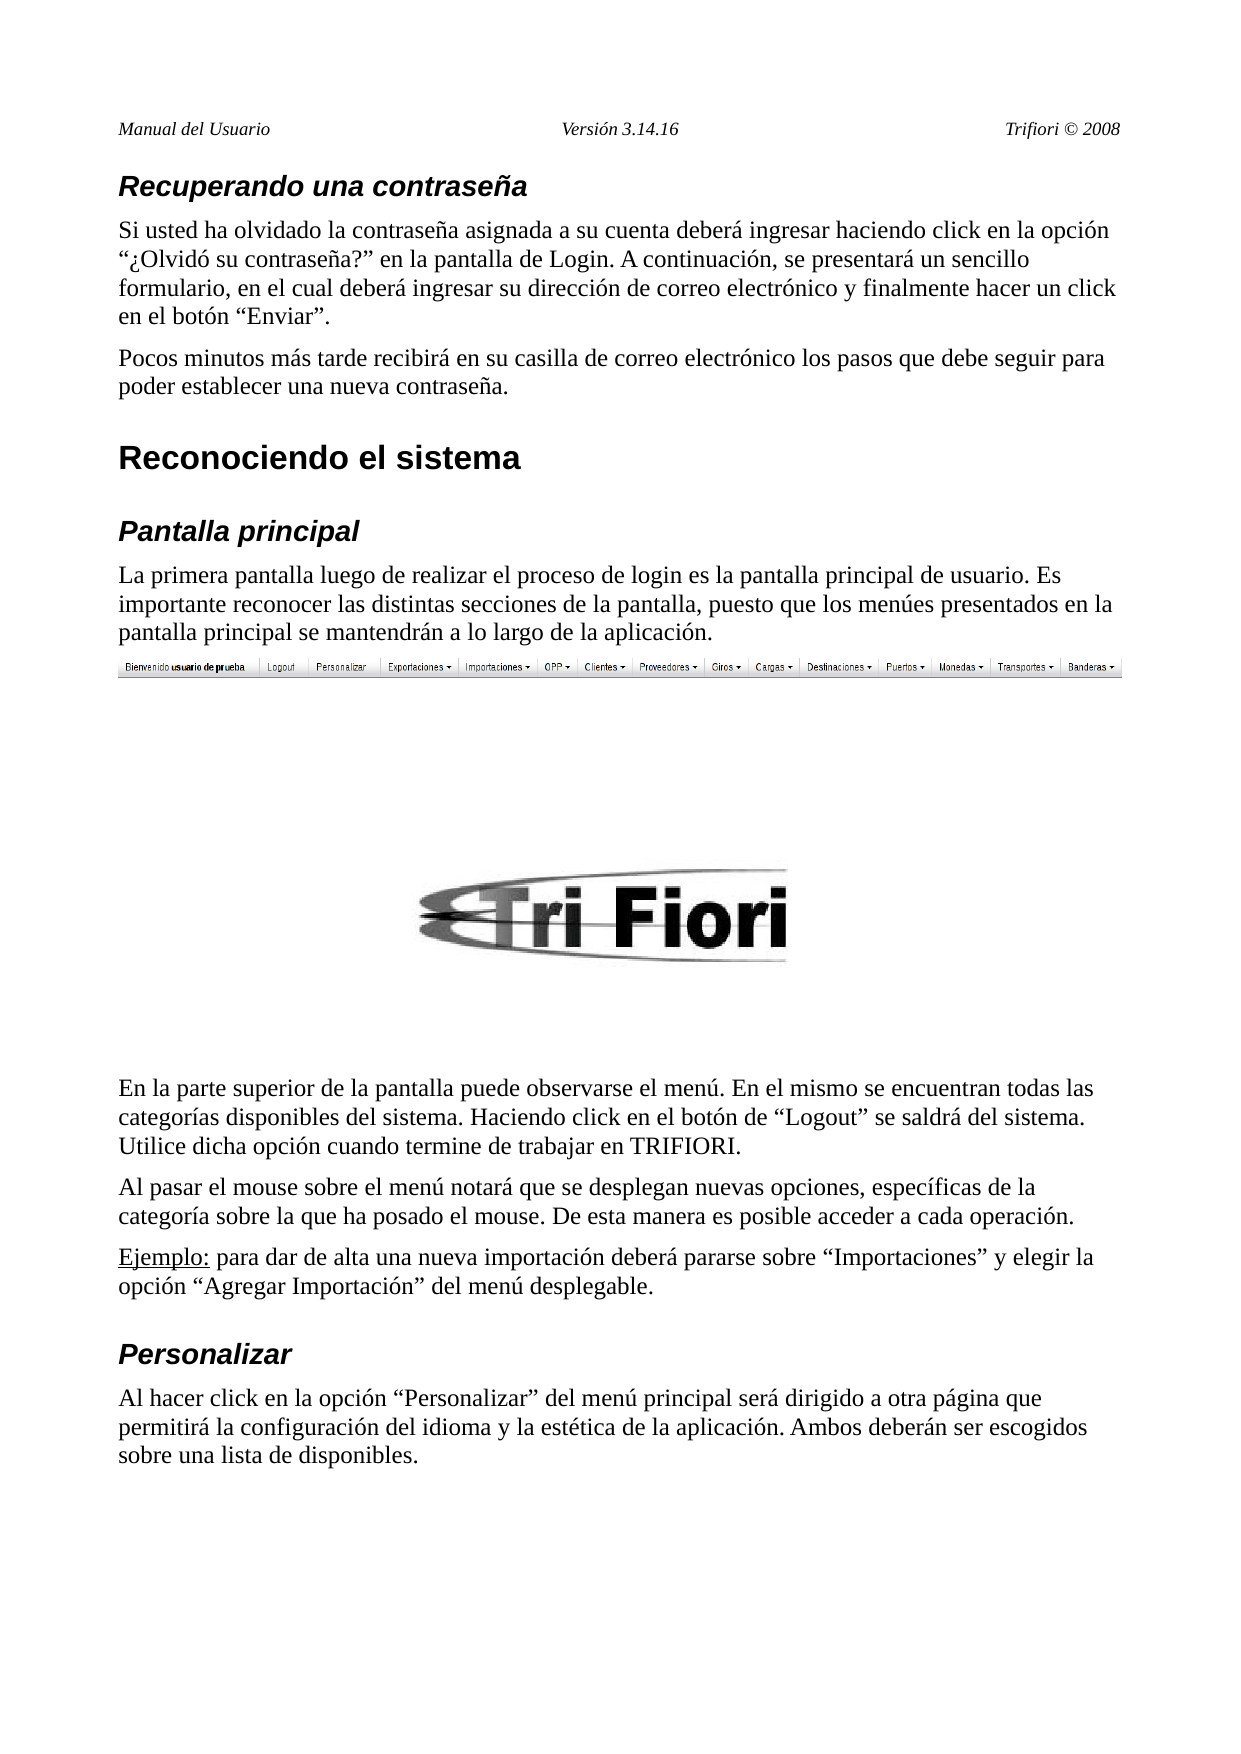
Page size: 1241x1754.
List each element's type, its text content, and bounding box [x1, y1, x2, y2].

subtitle Recuperando una contraseña [118, 169, 1122, 203]
text Ejemplo: para dar de alta una nueva importación deberá pararse sobre “Importaciones” y elegir la opción “Agregar Importación” del menú desplegable. [118, 1242, 1122, 1299]
subtitle Reconociendo el sistema [118, 438, 1122, 476]
text Pocos minutos más tarde recibirá en su casilla de correo electrónico los pasos que debe seguir para poder establecer una nueva contraseña. [118, 343, 1122, 400]
subtitle Personalizar [118, 1337, 1122, 1371]
subtitle Pantalla principal [118, 514, 1122, 547]
text En la parte superior de la pantalla puede observarse el menú. En el mismo se encuentran todas las categorías disponibles del sistema. Haciendo click en el botón de “Logout” se saldrá del sistema. Utilice dicha opción cuando termine de trabajar en TRIFIORI. [118, 1073, 1122, 1159]
text Al pasar el mouse sobre el menú notará que se desplegan nuevas opciones, específicas de la categoría sobre la que ha posado el mouse. De esta manera es posible acceder a cada operación. [118, 1172, 1122, 1229]
text Al hacer click en la opción “Personalizar” del menú principal será dirigido a otra página que permitirá la configuración del idioma y la estética de la aplicación. Ambos deberán ser escogidos sobre una lista de disponibles. [118, 1383, 1122, 1469]
text La primera pantalla luego de realizar el proceso de login es la pantalla principal de usuario. Es importante reconocer las distintas secciones de la pantalla, puesto que los menúes presentados en la pantalla principal se mantendrán a lo largo de la aplicación. [118, 560, 1122, 646]
picture [118, 658, 1122, 1032]
text Si usted ha olvidado la contraseña asignada a su cuenta deberá ingresar haciendo click en la opción “¿Olvidó su contraseña?” en la pantalla de Login. A continuación, se presentará un sencillo formulario, en el cual deberá ingresar su dirección de correo electrónico y finalmente hacer un click en el botón “Enviar”. [118, 215, 1122, 330]
